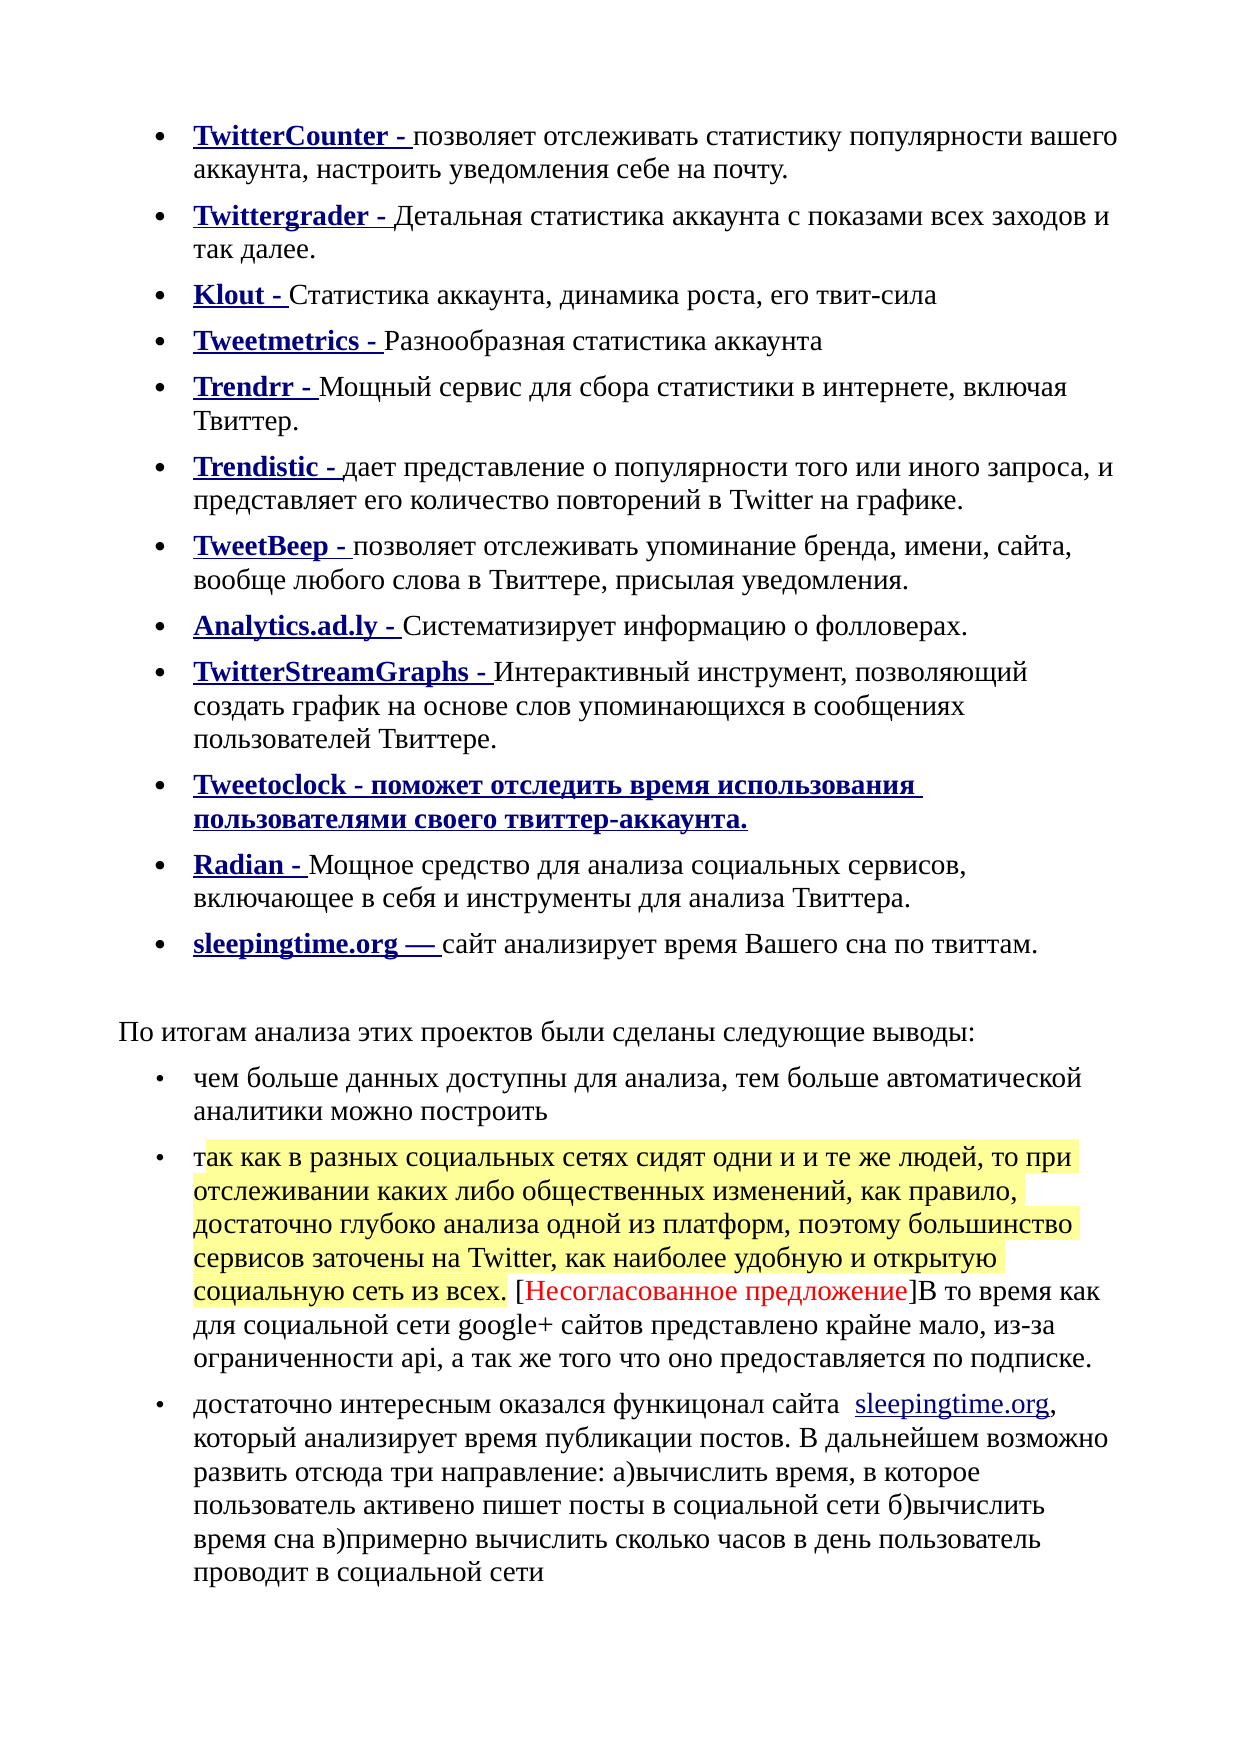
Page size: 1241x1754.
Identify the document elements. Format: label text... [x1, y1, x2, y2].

list Trendistic - дает представление о популярности того или иного запроса, и представляет его количество повторений в Twitter на графике. [156, 449, 1122, 516]
list TwitterCounter - позволяет отслеживать статистику популярности вашего аккаунта, настроить уведомления себе на почту. [156, 118, 1122, 185]
text По итогам анализа этих проектов были сделаны следующие выводы: [118, 1014, 1122, 1047]
list Tweetoclock - поможет отследить время использования пользователями своего твиттер-аккаунта. [156, 767, 1122, 834]
list Radian - Мощное средство для анализа социальных сервисов, включающее в себя и инструменты для анализа Твиттера. [156, 847, 1122, 914]
list TwitterStreamGraphs - Интерактивный инструмент, позволяющий создать график на основе слов упоминающихся в сообщениях пользователей Твиттере. [156, 654, 1122, 755]
list чем больше данных доступны для анализа, тем больше автоматической аналитики можно построить [156, 1060, 1122, 1127]
list Klout - Статистика аккаунта, динамика роста, его твит-сила [156, 277, 1122, 311]
list TweetBeep - позволяет отслеживать упоминание бренда, имени, сайта, вообще любого слова в Твиттере, присылая уведомления. [156, 528, 1122, 596]
list Analytics.ad.ly - Систематизирует информацию о фолловерах. [156, 608, 1122, 642]
list достаточно интересным оказался функицонал сайта sleepingtime.org, который анализирует время публикации постов. В дальнейшем возможно развить отсюда три направление: а)вычислить время, в которое пользователь активено пишет посты в социальной сети б)вычислить время сна в)примерно вычислить сколько часов в день пользователь проводит в социальной сети [156, 1387, 1122, 1588]
list Trendrr - Мощный сервис для сбора статистики в интернете, включая Твиттер. [156, 369, 1122, 436]
list sleepingtime.org — сайт анализирует время Вашего сна по твиттам. [156, 926, 1122, 960]
list Twittergrader - Детальная статистика аккаунта с показами всех заходов и так далее. [156, 198, 1122, 265]
list так как в разных социальных сетях сидят одни и и те же людей, то при отслеживании каких либо общественных изменений, как правило, достаточно глубоко анализа одной из платформ, поэтому большинство сервисов заточены на Twitter, как наиболее удобную и открытую социальную сеть из всех. [Несогласованное предложение]В то время как для социальной сети google+ сайтов представлено крайне мало, из-за ограниченности api, а так же того что оно предоставляется по подписке. [156, 1139, 1122, 1374]
list Tweetmetrics - Разнообразная статистика аккаунта [156, 323, 1122, 357]
